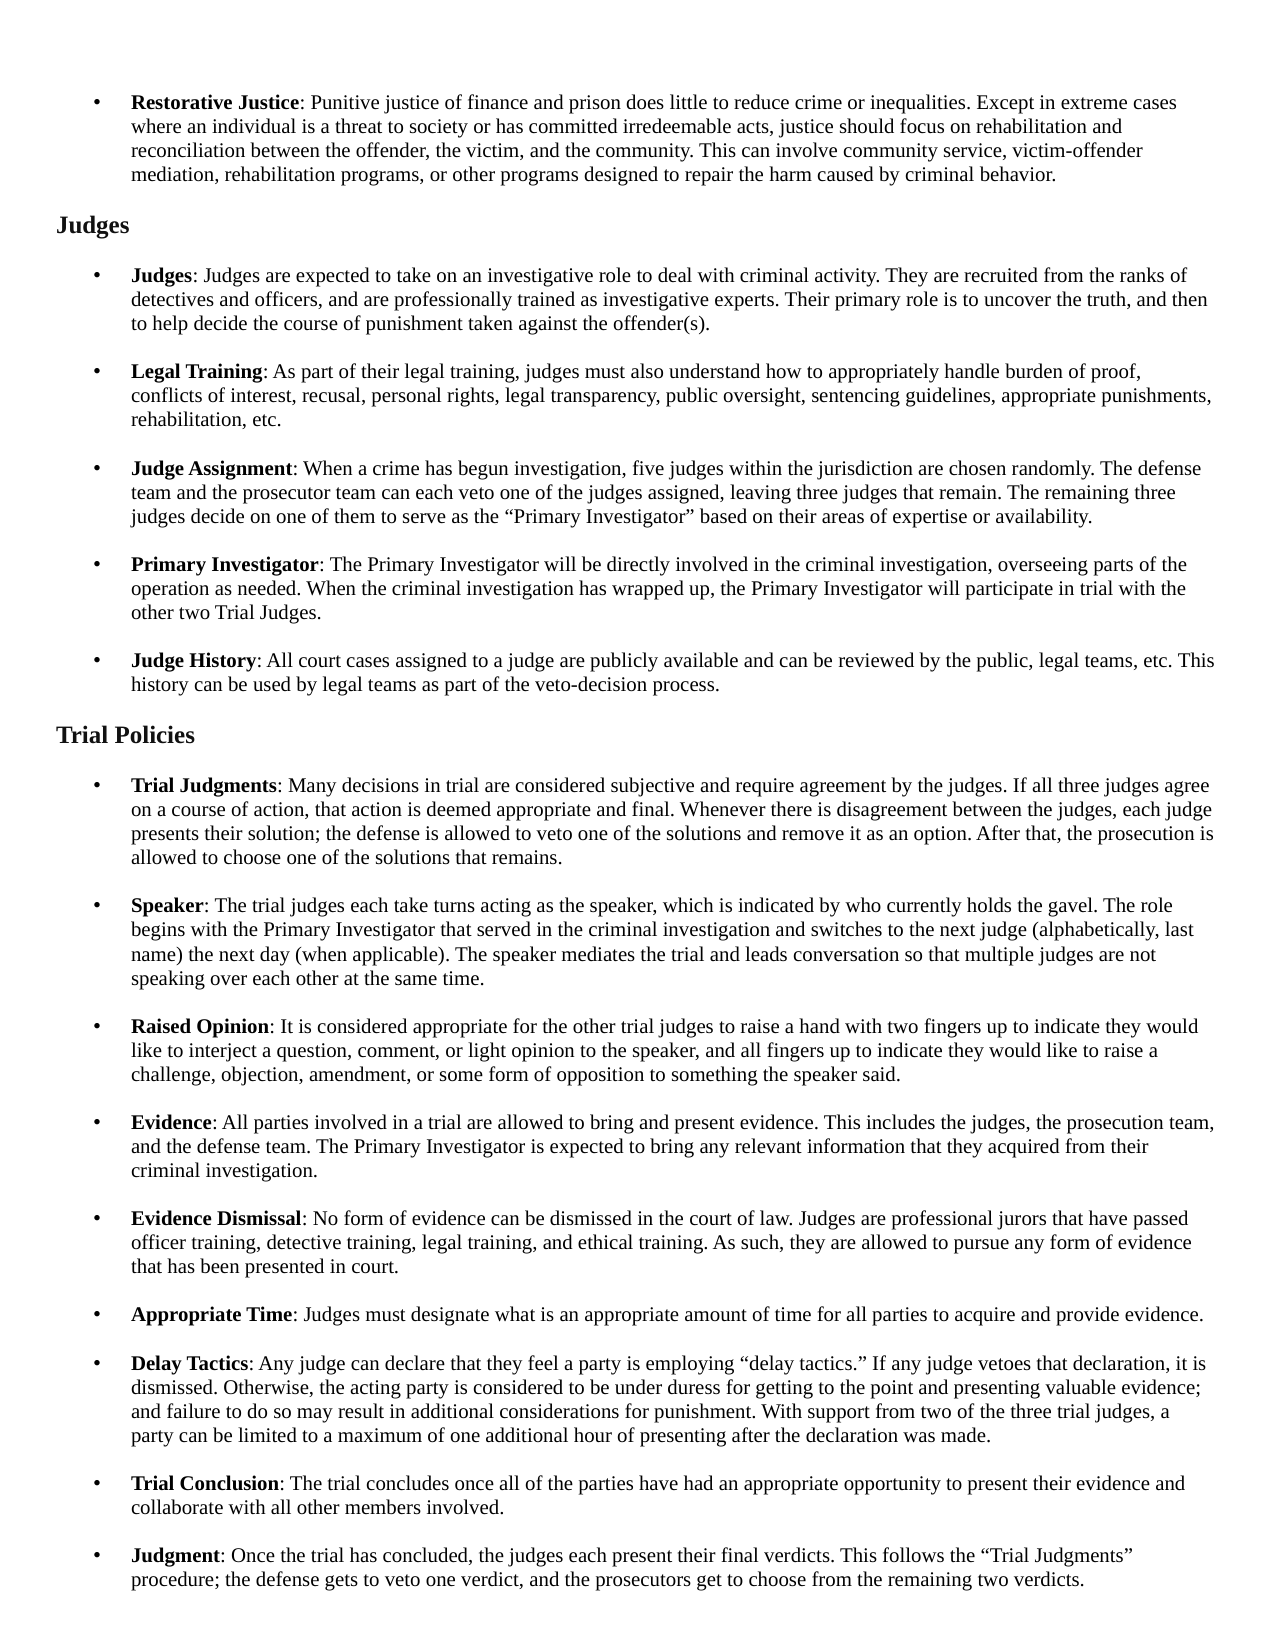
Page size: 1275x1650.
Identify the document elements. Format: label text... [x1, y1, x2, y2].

list Trial Judgments: Many decisions in trial are considered subjective and require agreement by the judges. If all three judges agree on a course of action, that action is deemed appropriate and final. Whenever there is disagreement between the judges, each judge presents their solution; the defense is allowed to veto one of the solutions and remove it as an option. After that, the prosecution is allowed to choose one of the solutions that remains. [93, 773, 1215, 869]
subtitle Judges [56, 210, 1215, 239]
list Judge Assignment: When a crime has begun investigation, five judges within the jurisdiction are chosen randomly. The defense team and the prosecutor team can each veto one of the judges assigned, leaving three judges that remain. The remaining three judges decide on one of them to serve as the “Primary Investigator” based on their areas of expertise or availability. [93, 456, 1215, 528]
list Judgment: Once the trial has concluded, the judges each present their final verdicts. This follows the “Trial Judgments” procedure; the defense gets to veto one verdict, and the prosecutors get to choose from the remaining two verdicts. [93, 1543, 1215, 1591]
list Appropriate Time: Judges must designate what is an appropriate amount of time for all parties to acquire and provide evidence. [93, 1302, 1215, 1326]
list Delay Tactics: Any judge can declare that they feel a party is employing “delay tactics.” If any judge vetoes that declaration, it is dismissed. Otherwise, the acting party is considered to be under duress for getting to the point and presenting valuable evidence; and failure to do so may result in additional considerations for punishment. With support from two of the three trial judges, a party can be limited to a maximum of one additional hour of presenting after the declaration was made. [93, 1351, 1215, 1447]
list Evidence: All parties involved in a trial are allowed to bring and present evidence. This includes the judges, the prosecution team, and the defense team. The Primary Investigator is expected to bring any relevant information that they acquired from their criminal investigation. [93, 1110, 1215, 1182]
list Raised Opinion: It is considered appropriate for the other trial judges to raise a hand with two fingers up to indicate they would like to interject a question, comment, or light opinion to the speaker, and all fingers up to indicate they would like to raise a challenge, objection, amendment, or some form of opposition to something the speaker said. [93, 1014, 1215, 1086]
list Trial Conclusion: The trial concludes once all of the parties have had an appropriate opportunity to present their evidence and collaborate with all other members involved. [93, 1471, 1215, 1519]
list Speaker: The trial judges each take turns acting as the speaker, which is indicated by who currently holds the gavel. The role begins with the Primary Investigator that served in the criminal investigation and switches to the next judge (alphabetically, last name) the next day (when applicable). The speaker mediates the trial and leads conversation so that multiple judges are not speaking over each other at the same time. [93, 893, 1215, 989]
list Legal Training: As part of their legal training, judges must also understand how to appropriately handle burden of proof, conflicts of interest, recusal, personal rights, legal transparency, public oversight, sentencing guidelines, appropriate punishments, rehabilitation, etc. [93, 359, 1215, 431]
subtitle Trial Policies [56, 720, 1215, 749]
list Evidence Dismissal: No form of evidence can be dismissed in the court of law. Judges are professional jurors that have passed officer training, detective training, legal training, and ethical training. As such, they are allowed to pursue any form of evidence that has been presented in court. [93, 1206, 1215, 1278]
list Judge History: All court cases assigned to a judge are publicly available and can be reviewed by the public, legal teams, etc. This history can be used by legal teams as part of the veto-decision process. [93, 648, 1215, 696]
list Restorative Justice: Punitive justice of finance and prison does little to reduce crime or inequalities. Except in extreme cases where an individual is a threat to society or has committed irredeemable acts, justice should focus on rehabilitation and reconciliation between the offender, the victim, and the community. This can involve community service, victim-offender mediation, rehabilitation programs, or other programs designed to repair the harm caused by criminal behavior. [93, 90, 1215, 186]
list Judges: Judges are expected to take on an investigative role to deal with criminal activity. They are recruited from the ranks of detectives and officers, and are professionally trained as investigative experts. Their primary role is to uncover the truth, and then to help decide the course of punishment taken against the offender(s). [93, 263, 1215, 335]
list Primary Investigator: The Primary Investigator will be directly involved in the criminal investigation, overseeing parts of the operation as needed. When the criminal investigation has wrapped up, the Primary Investigator will participate in trial with the other two Trial Judges. [93, 552, 1215, 624]
